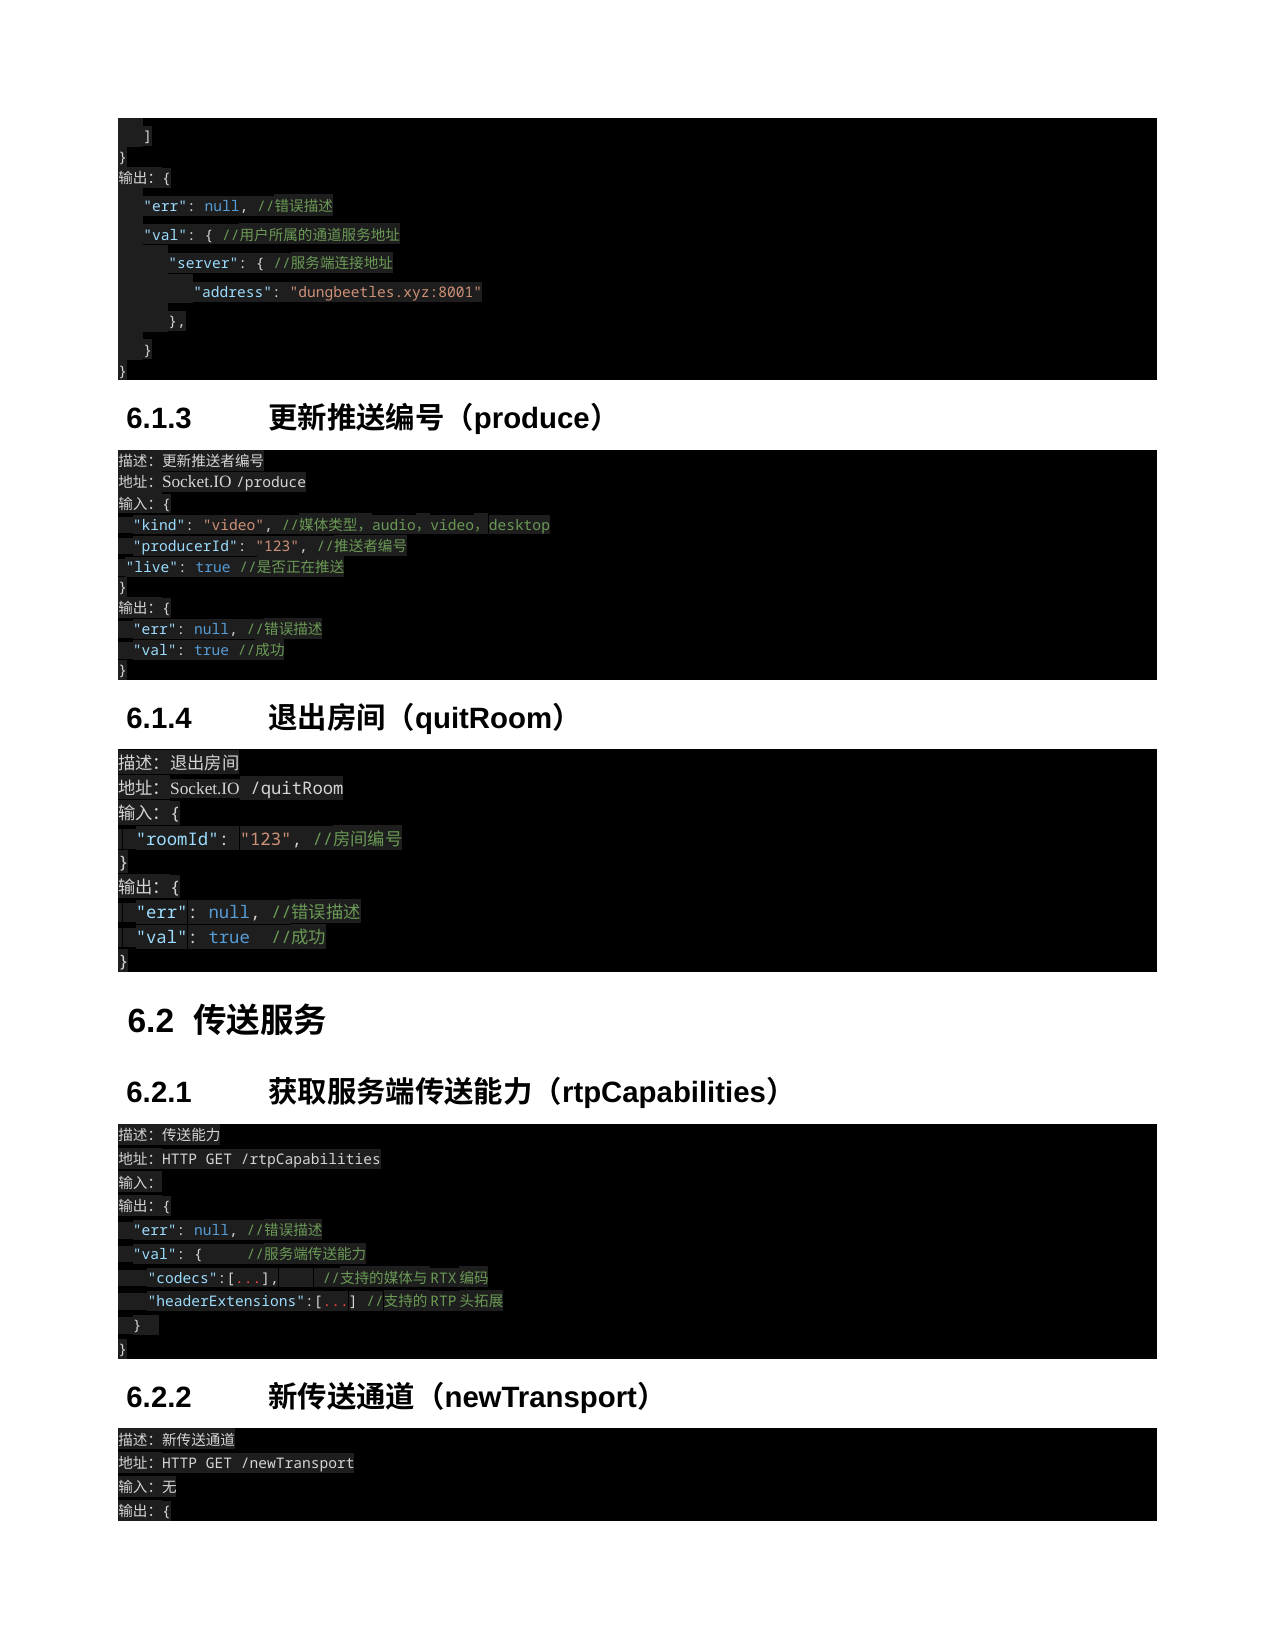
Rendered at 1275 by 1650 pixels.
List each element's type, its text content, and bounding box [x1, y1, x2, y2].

text } [118, 577, 1157, 597]
text 输出：{ [118, 597, 1157, 618]
subtitle 新传送通道（newTransport） [118, 1373, 1157, 1416]
text "val": { //服务端传送能力 [118, 1240, 1157, 1264]
text } [118, 850, 1157, 873]
text } [118, 660, 1157, 680]
text 描述：退出房间 [118, 749, 1157, 774]
text 地址：Socket.IO /produce [118, 471, 1157, 492]
text } [118, 1335, 1157, 1359]
text } [118, 1311, 1157, 1335]
text 输入：无 [118, 1473, 1157, 1497]
text } [118, 949, 1157, 972]
subtitle 获取服务端传送能力（rtpCapabilities） [118, 1069, 1157, 1111]
text 输入：{ [118, 492, 1157, 513]
text 输入：{ [118, 800, 1157, 825]
text "address": "dungbeetles.xyz:8001" [118, 274, 1157, 303]
text 输出：{ [118, 873, 1157, 898]
text 地址：HTTP GET /newTransport [118, 1449, 1157, 1473]
text "live": true //是否正在推送 [118, 556, 1157, 577]
text "val": true //成功 [118, 924, 1157, 949]
text "kind": "video", //媒体类型，audio，video，desktop [118, 513, 1157, 534]
text 输出：{ [118, 1192, 1157, 1216]
text } [118, 360, 1157, 380]
text } [118, 332, 1157, 360]
text } [118, 147, 1157, 167]
text 描述：新传送通道 [118, 1428, 1157, 1449]
text "roomId": "123", //房间编号 [118, 825, 1157, 850]
text "producerId": "123", //推送者编号 [118, 534, 1157, 556]
text 描述：更新推送者编号 [118, 450, 1157, 471]
text "server": { //服务端连接地址 [118, 245, 1157, 274]
text 输出：{ [118, 167, 1157, 188]
text 地址：HTTP GET /rtpCapabilities [118, 1145, 1157, 1169]
subtitle 更新推送编号（produce） [118, 395, 1157, 437]
text "val": true //成功 [118, 639, 1157, 660]
text "err": null, //错误描述 [118, 618, 1157, 639]
text 描述：传送能力 [118, 1124, 1157, 1145]
subtitle 传送服务 [118, 993, 1157, 1042]
text 输出：{ [118, 1497, 1157, 1521]
text "err": null, //错误描述 [118, 188, 1157, 217]
text "val": { //用户所属的通道服务地址 [118, 217, 1157, 245]
text 地址：Socket.IO /quitRoom [118, 774, 1157, 800]
text 输入： [118, 1169, 1157, 1192]
text "err": null, //错误描述 [118, 898, 1157, 924]
text "headerExtensions":[...] //支持的RTP头拓展 [118, 1287, 1157, 1311]
text "codecs":[...], //支持的媒体与RTX编码 [118, 1264, 1157, 1287]
text ] [118, 118, 1157, 147]
subtitle 退出房间（quitRoom） [118, 694, 1157, 737]
text }, [118, 303, 1157, 332]
text "err": null, //错误描述 [118, 1216, 1157, 1240]
